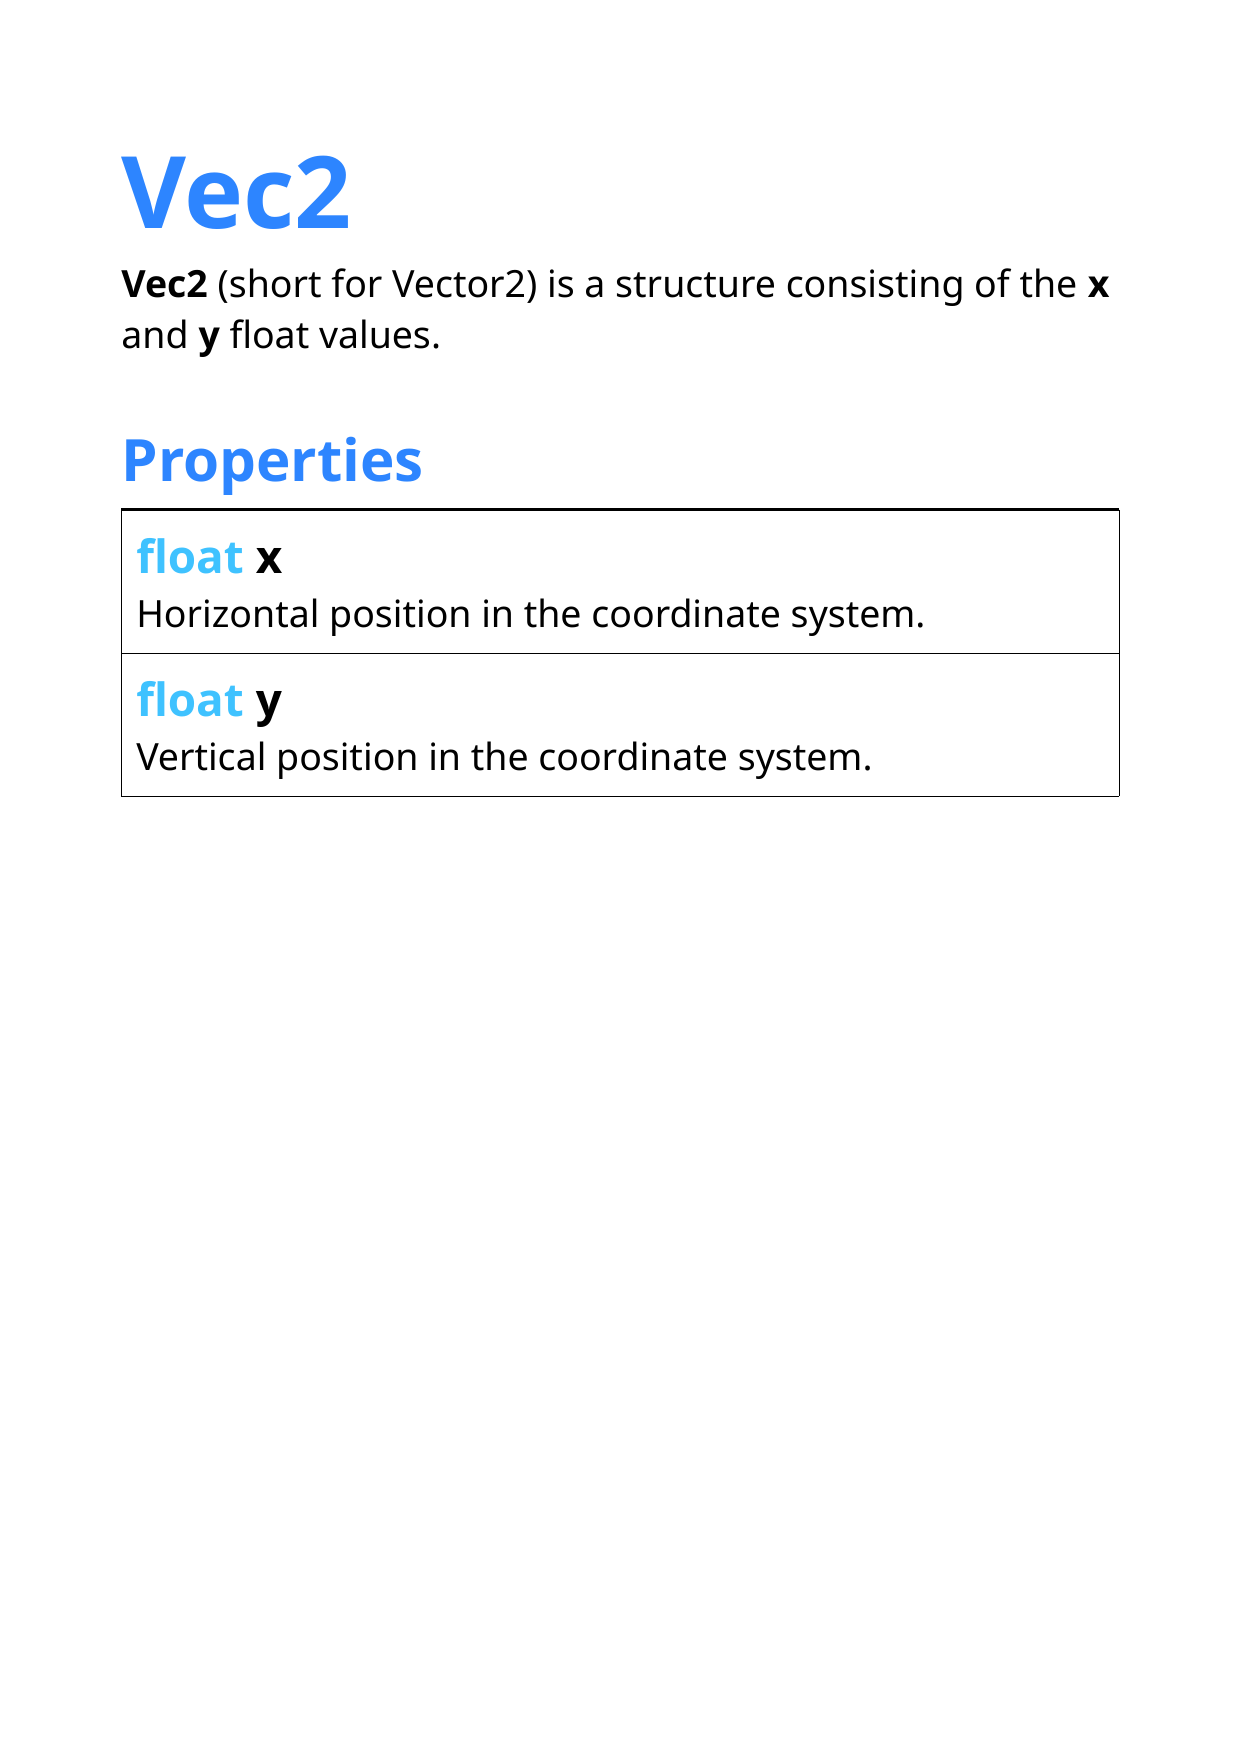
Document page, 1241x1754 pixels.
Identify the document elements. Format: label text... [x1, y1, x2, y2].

text Vertical position in the coordinate system. [122, 715, 1119, 796]
text float x [122, 511, 1119, 572]
text float y [122, 654, 1119, 715]
text Properties [121, 411, 1119, 508]
text Horizontal position in the coordinate system. [122, 572, 1119, 653]
text Vec2 [121, 121, 1119, 257]
text Vec2 (short for Vector2) is a structure consisting of the x and y float values. [121, 257, 1119, 359]
